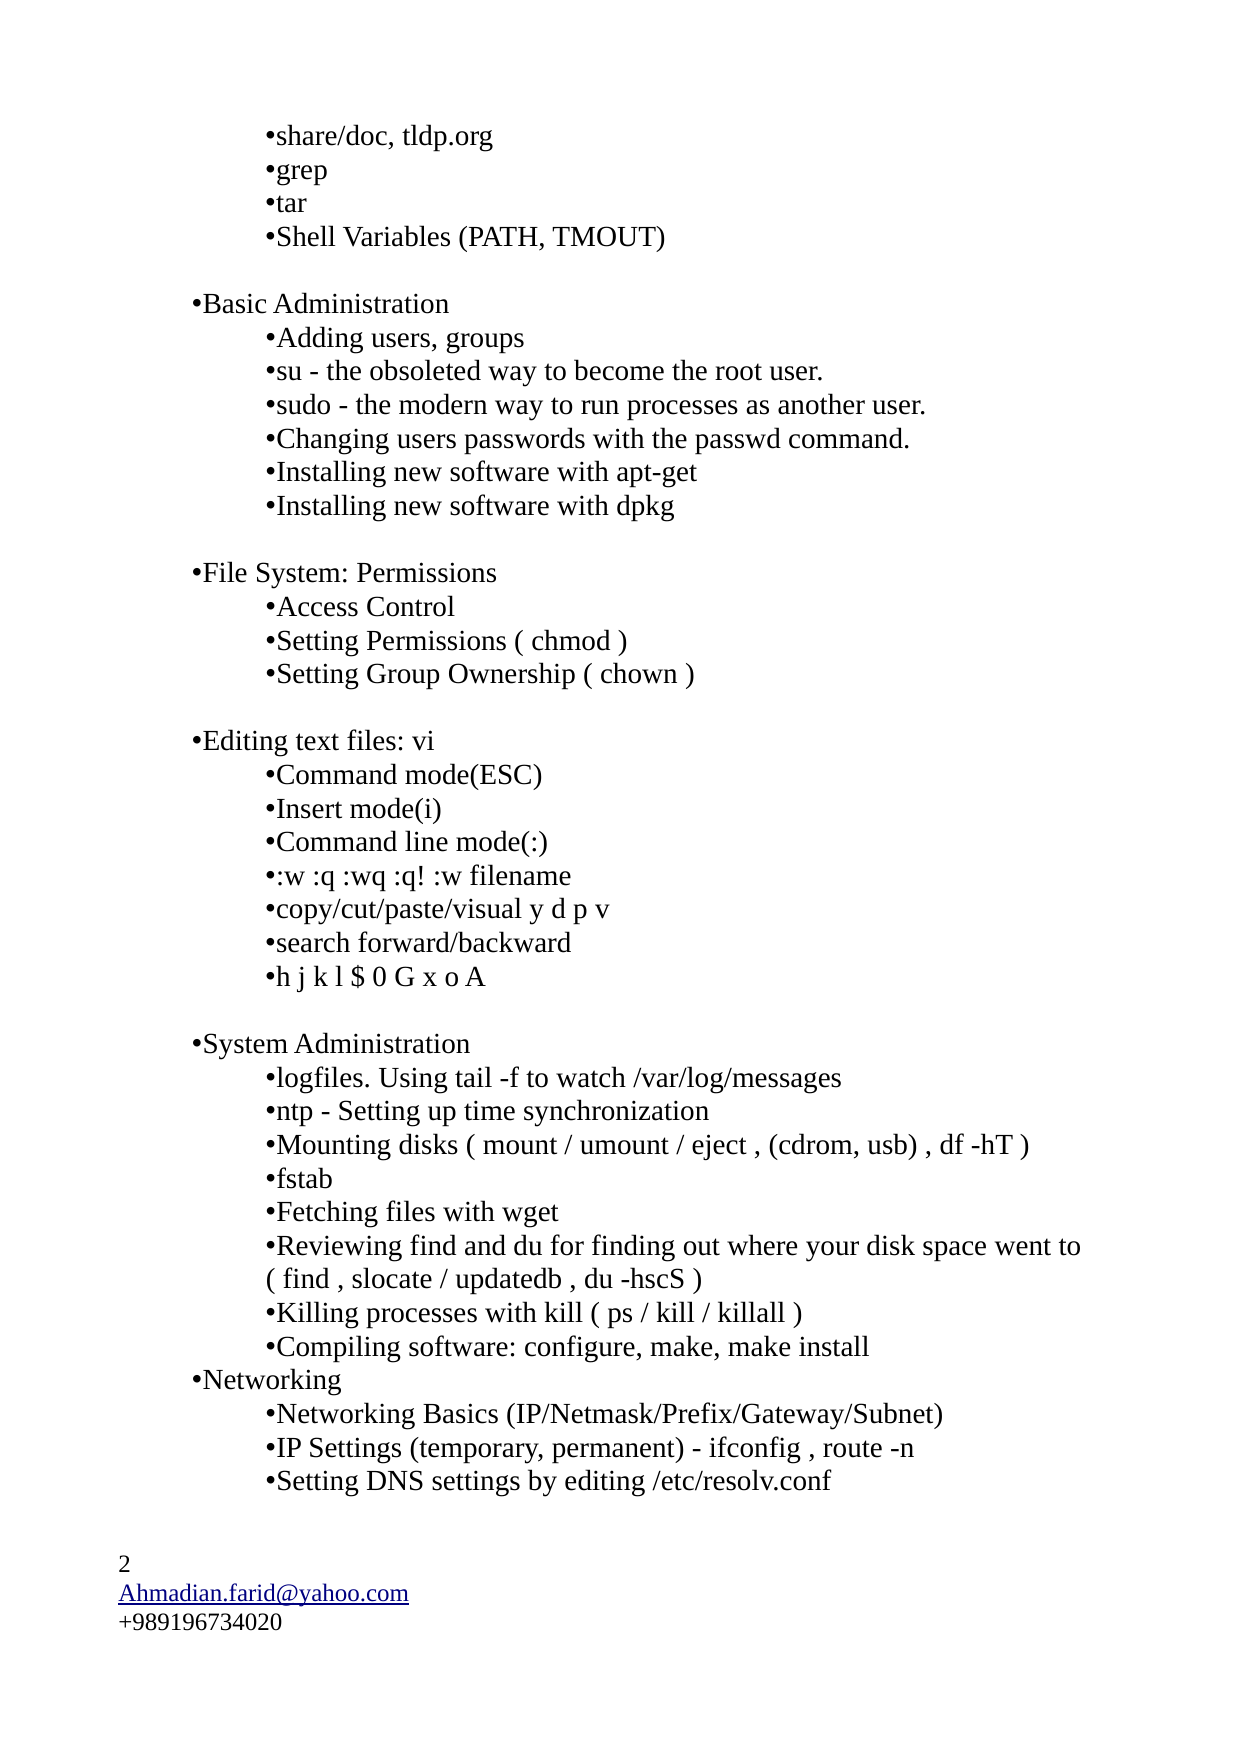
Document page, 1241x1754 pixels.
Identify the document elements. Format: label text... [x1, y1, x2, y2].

list Command mode(ESC) [118, 757, 1122, 791]
list Installing new software with apt-get [192, 454, 1122, 488]
list System Administration [118, 1026, 1122, 1060]
list Changing users passwords with the passwd command. [192, 421, 1122, 454]
list Adding users, groups [192, 320, 1122, 353]
list Compiling software: configure, make, make install [192, 1329, 1122, 1362]
list copy/cut/paste/visual y d p v [118, 892, 1122, 925]
list fstab [192, 1161, 1122, 1194]
list Setting Group Ownership ( chown ) [192, 656, 1122, 690]
list Installing new software with dpkg [192, 488, 1122, 522]
list File System: Permissions [118, 555, 1122, 589]
list Insert mode(i) [118, 791, 1122, 824]
list :w :q :wq :q! :w filename [118, 858, 1122, 892]
list Access Control [192, 589, 1122, 623]
list grep [118, 152, 1122, 185]
list Command line mode(:) [118, 824, 1122, 858]
list IP Settings (temporary, permanent) - ifconfig , route -n [192, 1430, 1122, 1463]
list Networking Basics (IP/Netmask/Prefix/Gateway/Subnet) [192, 1396, 1122, 1430]
list search forward/backward [118, 925, 1122, 959]
list Setting DNS settings by editing /etc/resolv.conf [192, 1463, 1122, 1497]
list Editing text files: vi [118, 723, 1122, 757]
list ntp - Setting up time synchronization [192, 1093, 1122, 1127]
list su - the obsoleted way to become the root user. [192, 353, 1122, 387]
list h j k l $ 0 G x o A [118, 959, 1122, 993]
list Killing processes with kill ( ps / kill / killall ) [192, 1295, 1122, 1329]
list Shell Variables (PATH, TMOUT) [118, 219, 1122, 253]
list Basic Administration [118, 286, 1122, 320]
list tar [118, 185, 1122, 219]
list Mounting disks ( mount / umount / eject , (cdrom, usb) , df -hT ) [192, 1127, 1122, 1161]
list logfiles. Using tail -f to watch /var/log/messages [192, 1060, 1122, 1093]
list Networking [118, 1362, 1122, 1396]
list Reviewing find and du for finding out where your disk space went to ( find , slocate / updatedb , du -hscS ) [192, 1228, 1122, 1295]
list Fetching files with wget [192, 1194, 1122, 1228]
list share/doc, tldp.org [118, 118, 1122, 152]
list sudo - the modern way to run processes as another user. [192, 387, 1122, 421]
list Setting Permissions ( chmod ) [192, 623, 1122, 656]
